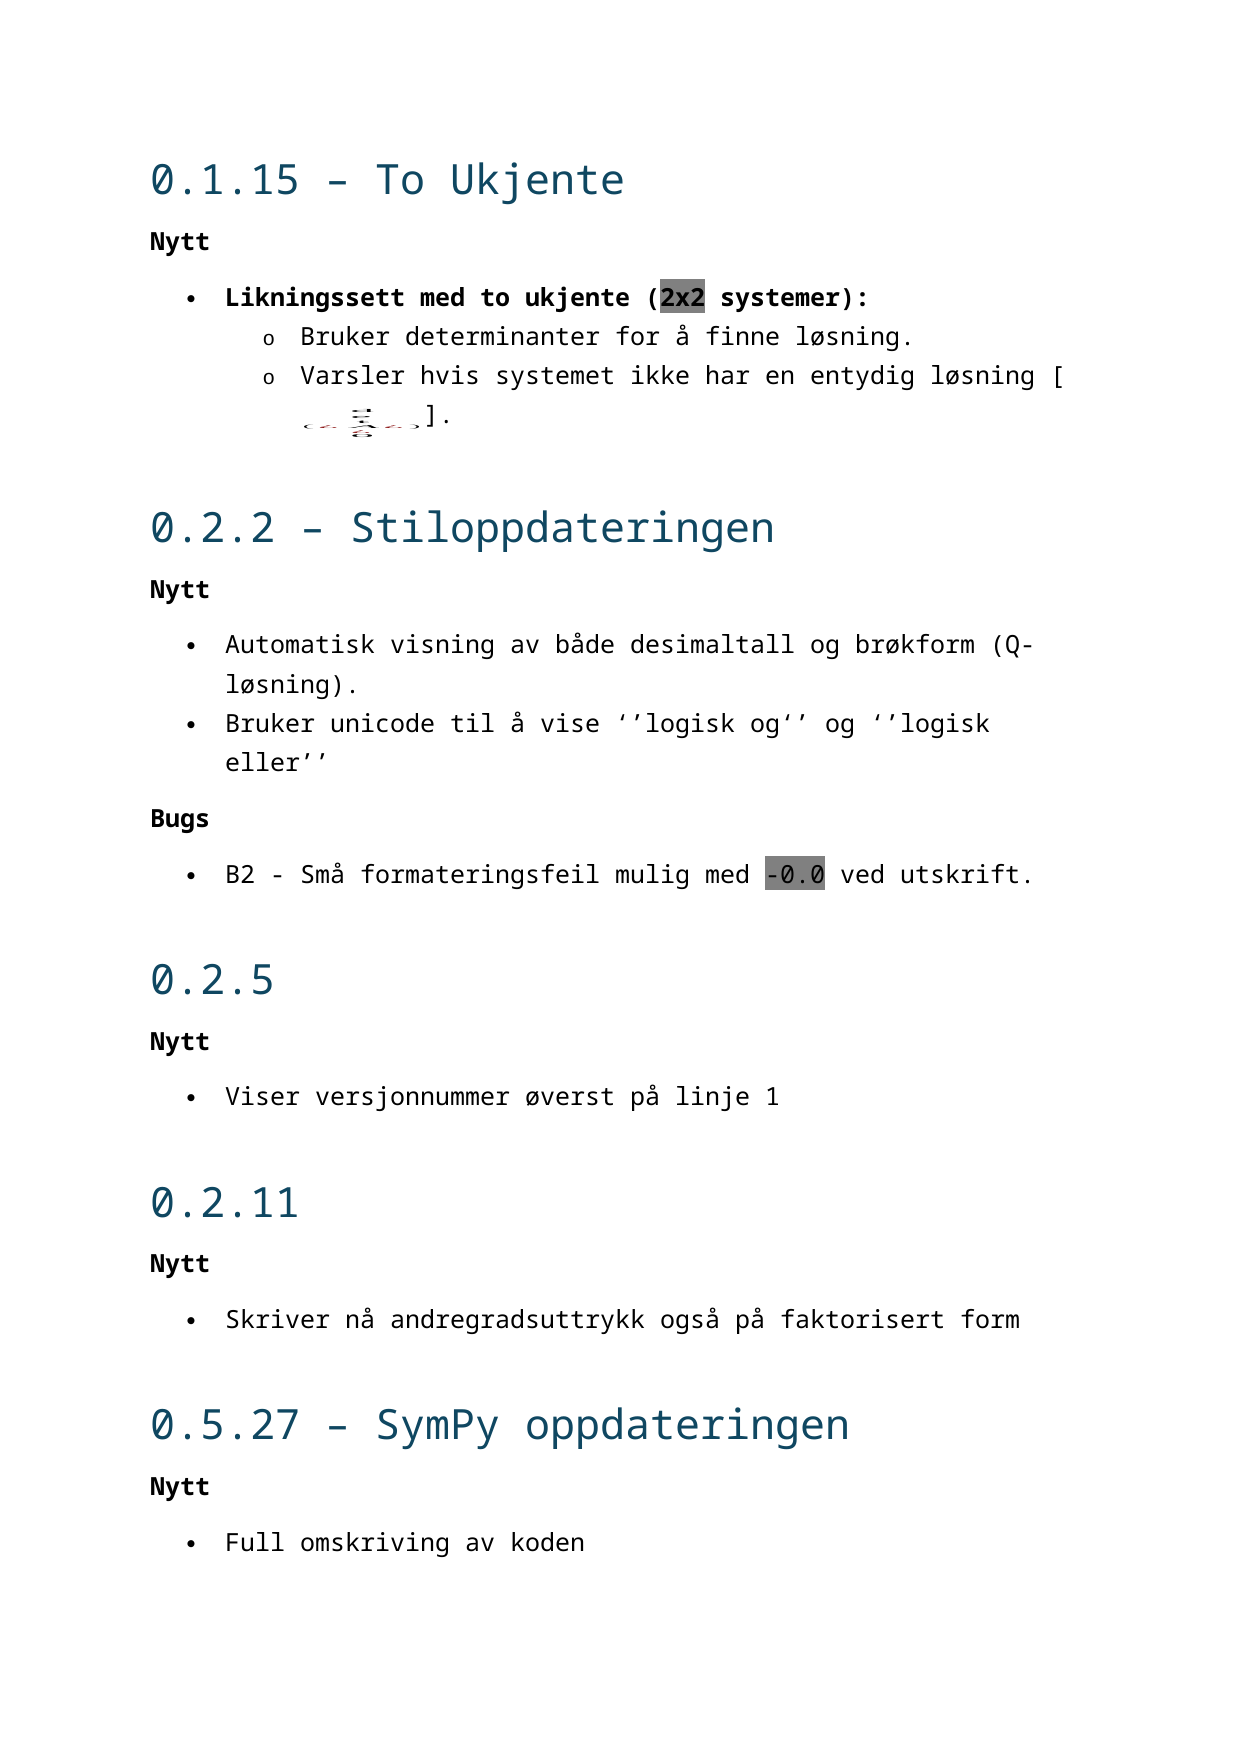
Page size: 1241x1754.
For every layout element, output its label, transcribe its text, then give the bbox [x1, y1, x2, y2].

subtitle 0.2.5 [150, 950, 1090, 1006]
list Automatisk visning av både desimaltall og brøkform (Q-løsning). [187, 627, 1090, 700]
subtitle 0.2.2 – Stiloppdateringen [150, 498, 1090, 554]
list Bruker determinanter for å finne løsning. [262, 318, 1090, 353]
text Nytt [150, 1246, 1090, 1280]
list Bruker unicode til å vise ‘’logisk og‘’ og ‘’logisk eller’’ [187, 706, 1090, 779]
text Nytt [150, 1469, 1090, 1503]
list Full omskriving av koden [187, 1524, 1090, 1558]
subtitle 0.2.11 [150, 1172, 1090, 1229]
list Varsler hvis systemet ikke har en entydig løsning []. [262, 358, 1090, 438]
list B2 - Små formateringsfeil mulig med -0.0 ved utskrift. [187, 856, 1090, 890]
text Nytt [150, 571, 1090, 605]
list Viser versjonnummer øverst på linje 1 [187, 1079, 1090, 1113]
subtitle 0.5.27 – SymPy oppdateringen [150, 1395, 1090, 1452]
text Bugs [150, 801, 1090, 834]
text Nytt [150, 223, 1090, 258]
text Nytt [150, 1023, 1090, 1057]
list Likningssett med to ukjente (2x2 systemer): [187, 279, 1090, 313]
subtitle 0.1.15 – To Ukjente [150, 150, 1090, 207]
list Skriver nå andregradsuttrykk også på faktorisert form [187, 1302, 1090, 1336]
